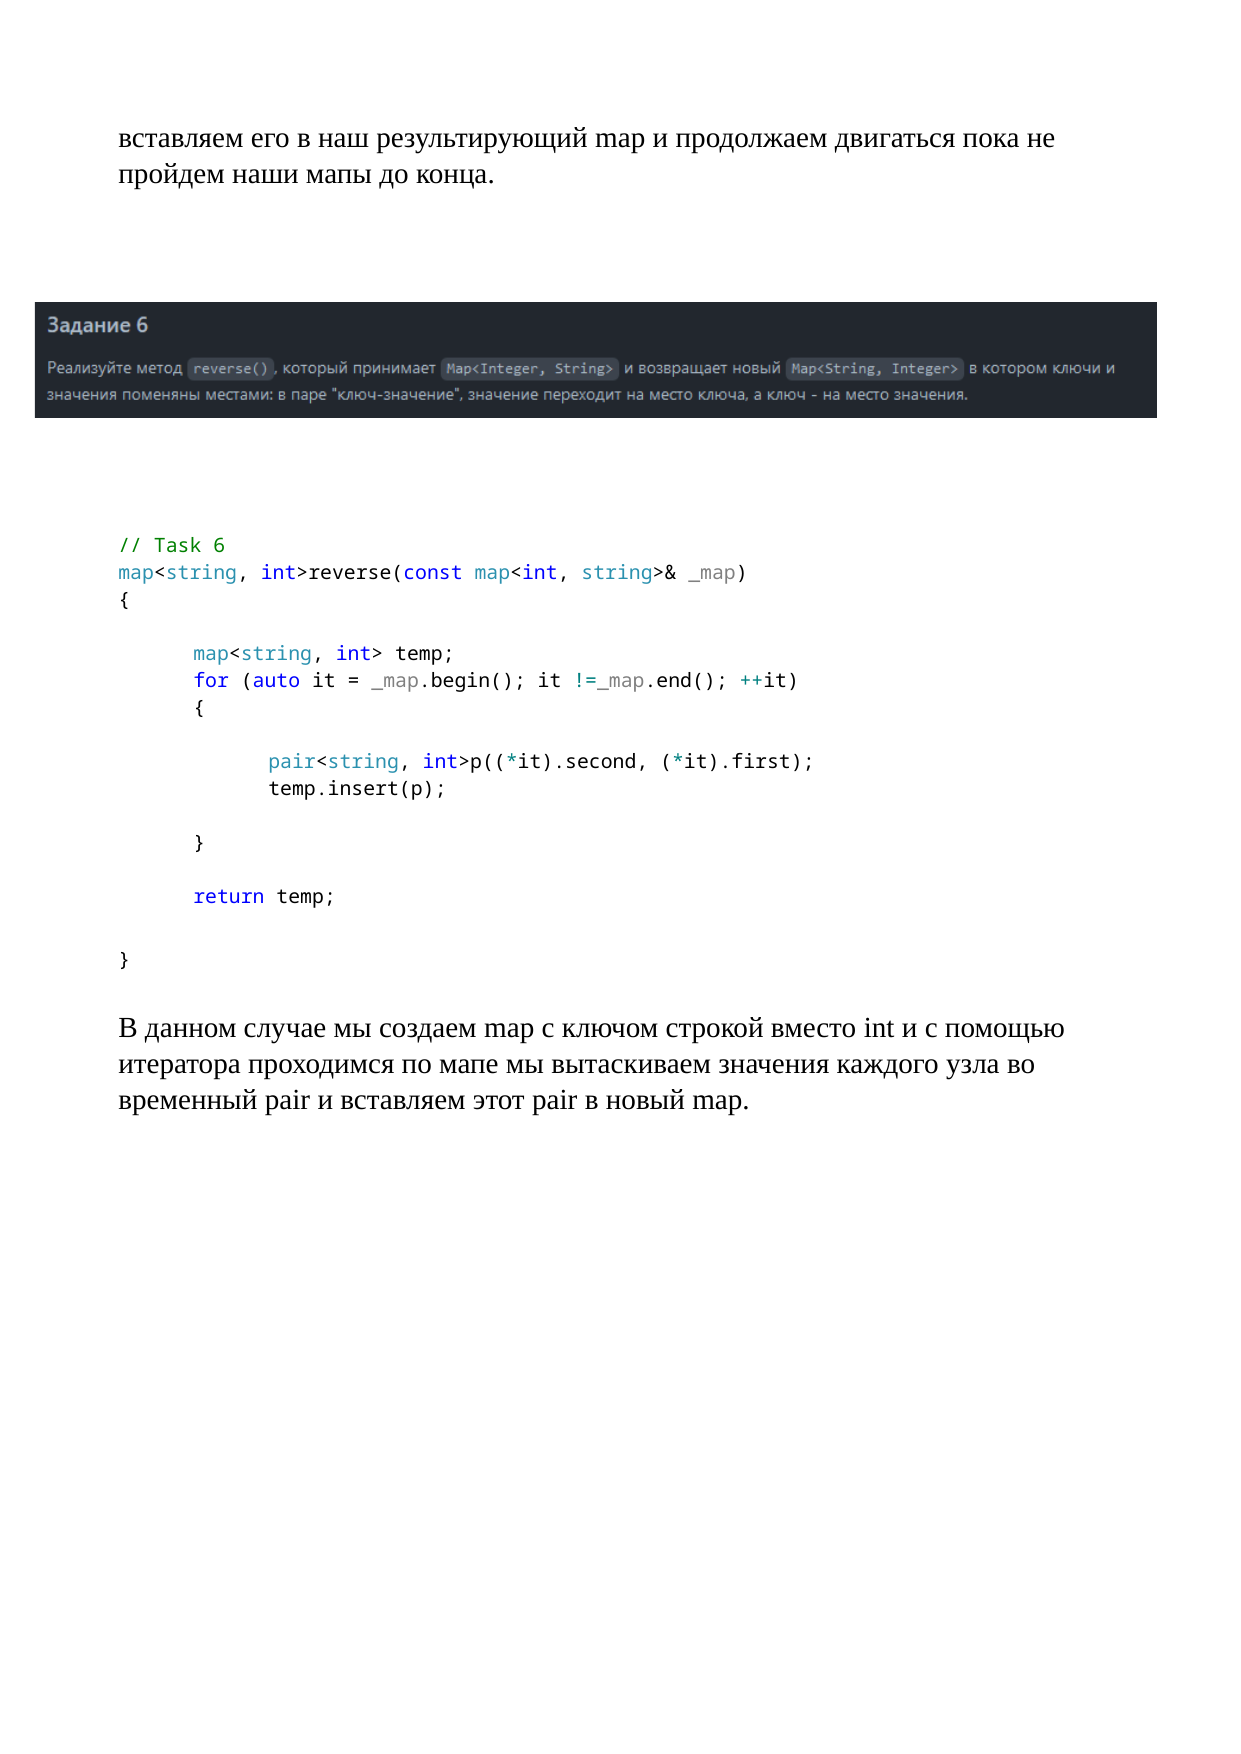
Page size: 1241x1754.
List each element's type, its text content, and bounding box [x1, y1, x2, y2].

picture [34, 302, 1157, 418]
text temp.insert(p); [118, 774, 1122, 801]
text for (auto it = _map.begin(); it !=_map.end(); ++it) [118, 666, 1122, 693]
text { [118, 586, 1122, 612]
text map<string, int>reverse(const map<int, string>& _map) [118, 558, 1122, 586]
text pair<string, int>p((*it).second, (*it).first); [118, 747, 1122, 774]
text } [118, 936, 1122, 972]
text В данном случае мы создаем map с ключом строкой вместо int и с помощью итератора проходимся по мапе мы вытаскиваем значения каждого узла во временный pair и вставляем этот pair в новый map. [118, 1008, 1122, 1116]
text вставляем его в наш результирующий map и продолжаем двигаться пока не пройдем наши мапы до конца. [118, 118, 1122, 190]
text return temp; [118, 882, 1122, 909]
text map<string, int> temp; [118, 639, 1122, 666]
text } [118, 828, 1122, 855]
text // Task 6 [118, 523, 1122, 558]
text { [118, 693, 1122, 720]
